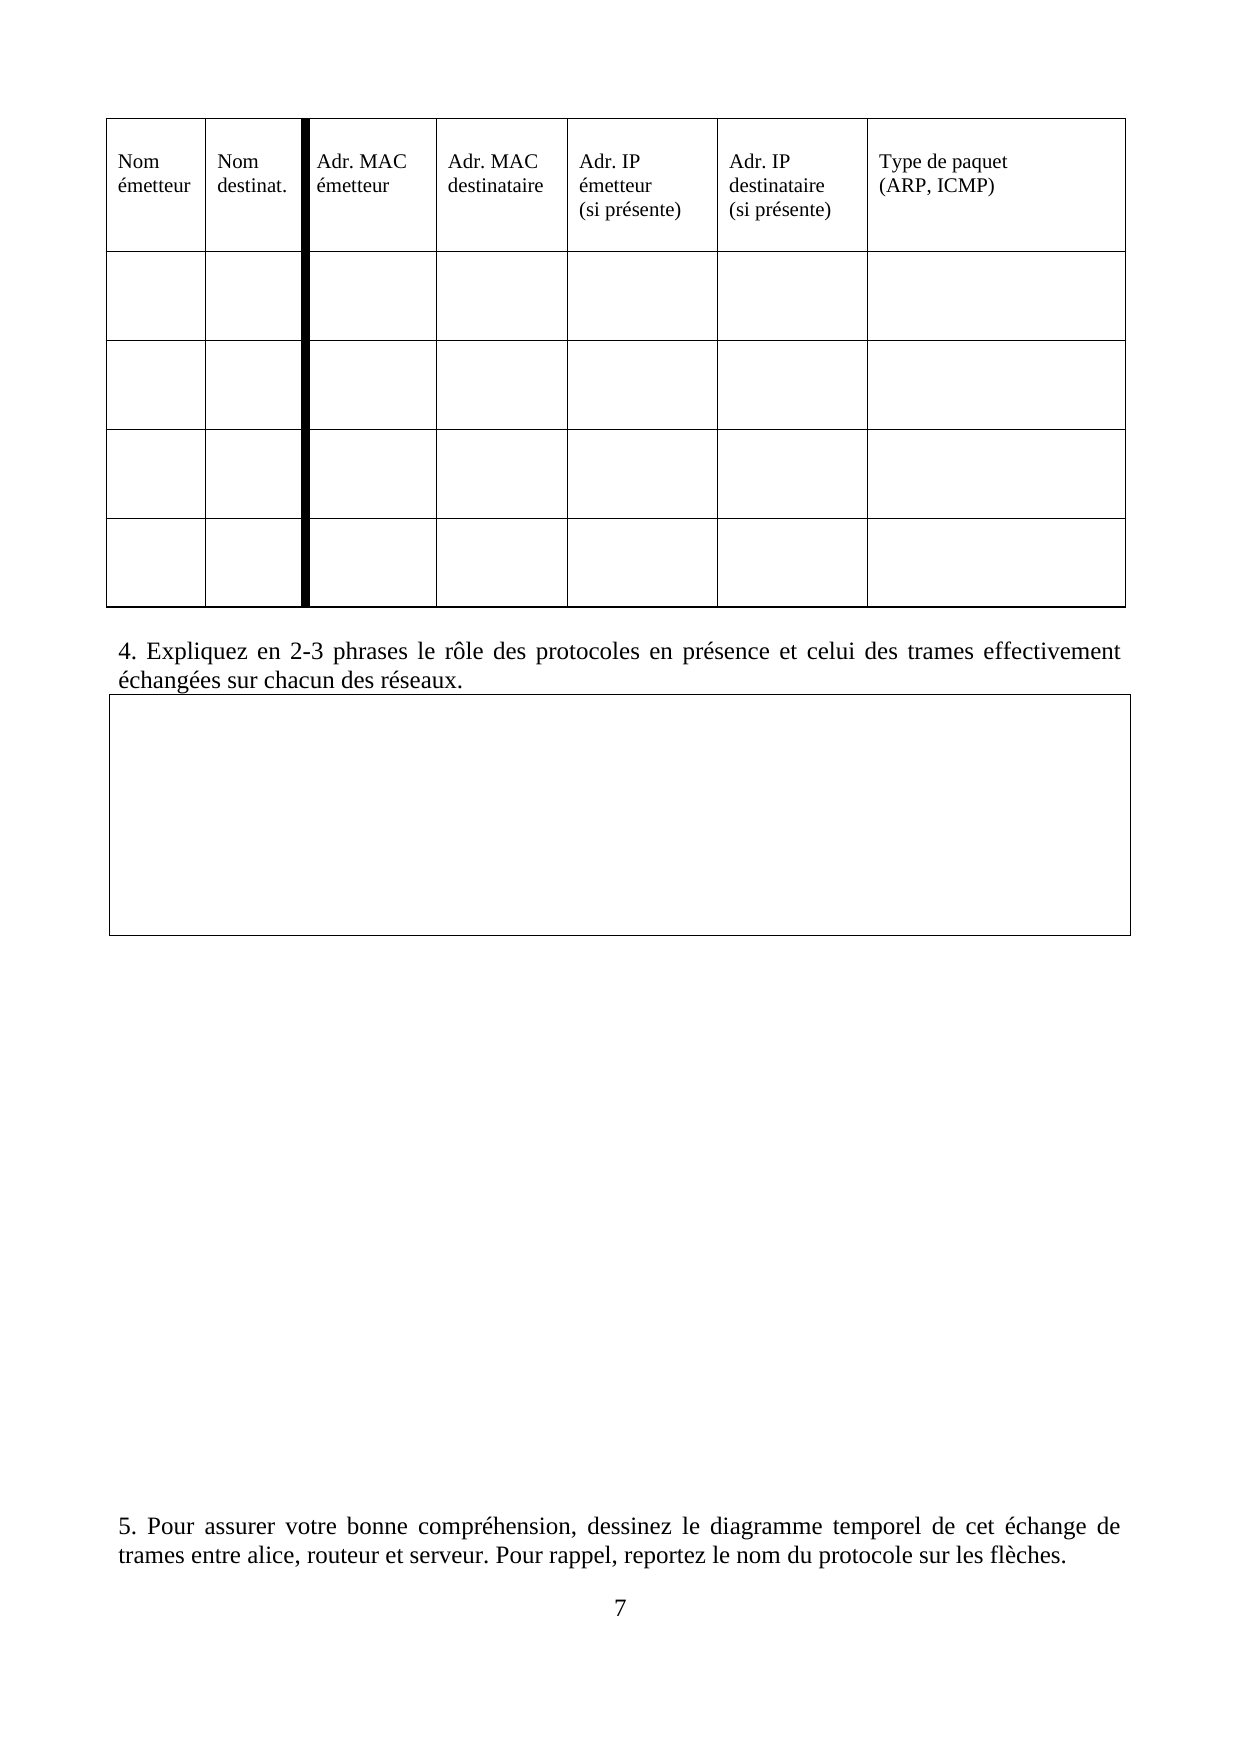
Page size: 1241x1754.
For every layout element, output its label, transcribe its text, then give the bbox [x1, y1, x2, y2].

table_cell [868, 430, 1125, 517]
table_cell [868, 341, 1125, 428]
text 5. Pour assurer votre bonne compréhension, dessinez le diagramme temporel de cet échange de trames entre alice, routeur et serveur. Pour rappel, reportez le nom du protocole sur les flèches. [118, 1511, 1122, 1569]
table_cell [107, 252, 205, 339]
table_cell [868, 252, 1125, 339]
table_cell [568, 519, 717, 606]
table_header Adr. IP émetteur (si présente) [568, 119, 717, 251]
table_cell [718, 341, 867, 428]
table_cell [568, 252, 717, 339]
table_header Adr. MAC destinataire [437, 119, 567, 251]
table_cell [107, 430, 205, 517]
table_cell [568, 341, 717, 428]
table_cell [107, 341, 205, 428]
table_header Type de paquet (ARP, ICMP) [868, 119, 1125, 251]
table_cell [206, 252, 301, 339]
table_header Adr. IP destinataire (si présente) [718, 119, 867, 251]
table_cell [206, 341, 301, 428]
table_cell [868, 519, 1125, 606]
table_cell [310, 519, 436, 606]
table_cell [718, 252, 867, 339]
table_cell [437, 519, 567, 606]
table_cell [718, 519, 867, 606]
table_cell [568, 430, 717, 517]
table_cell [718, 430, 867, 517]
table_cell [206, 519, 301, 606]
table_cell [437, 252, 567, 339]
table_cell [310, 252, 436, 339]
table_cell [206, 430, 301, 517]
table_header Nom émetteur [107, 119, 205, 251]
table_cell [437, 430, 567, 517]
table_cell [437, 341, 567, 428]
table_cell [310, 430, 436, 517]
table_cell [310, 341, 436, 428]
table_header Adr. MAC émetteur [310, 119, 436, 251]
table_header Nom destinat. [206, 119, 301, 251]
text 4. Expliquez en 2-3 phrases le rôle des protocoles en présence et celui des trames effectivement échangées sur chacun des réseaux. [118, 636, 1122, 694]
table_cell [107, 519, 205, 606]
